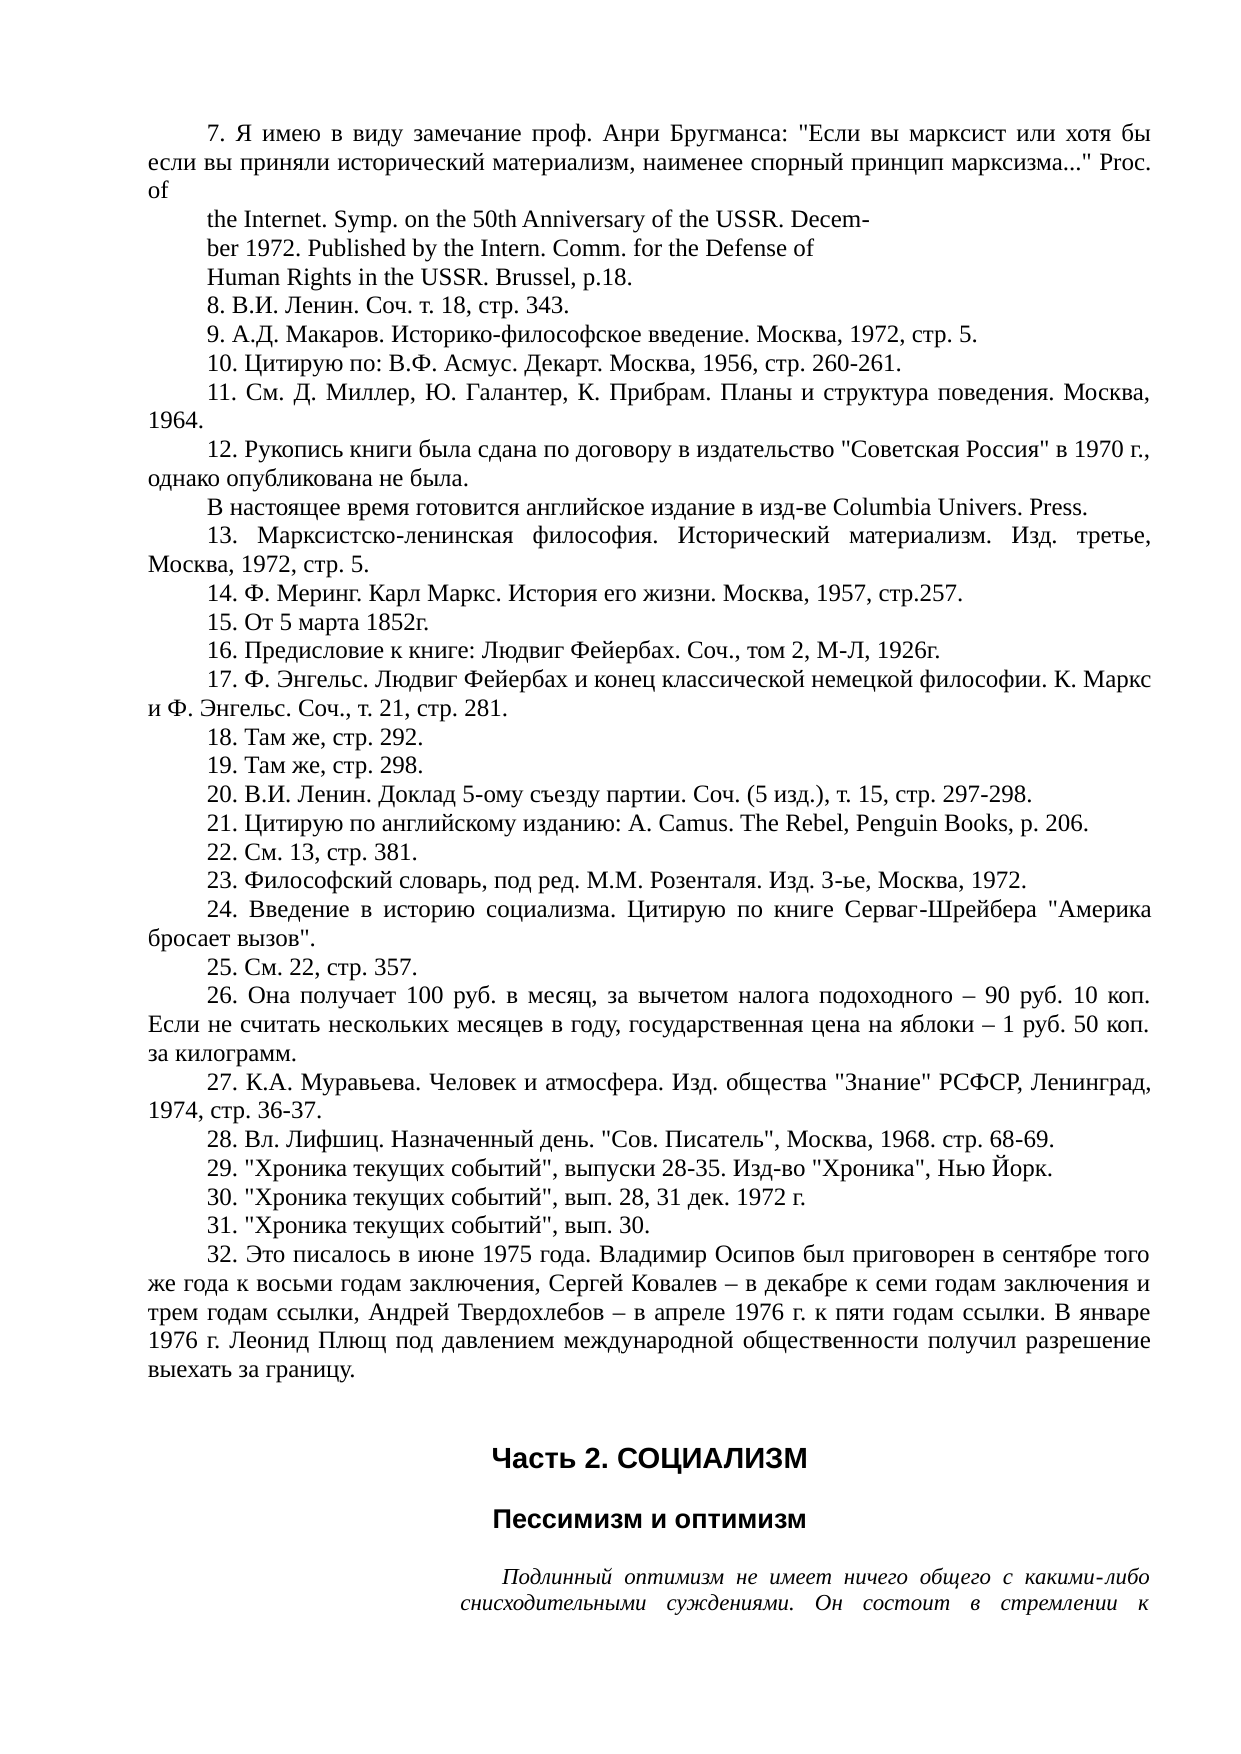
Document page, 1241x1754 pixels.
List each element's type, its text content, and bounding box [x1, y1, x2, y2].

text 22. См. 13, стр. 381. [148, 837, 1152, 866]
subtitle Пессимизм и оптимизм [148, 1503, 1152, 1534]
text 15. От 5 марта 1852г. [148, 607, 1152, 636]
subtitle Часть 2. СОЦИАЛИЗМ [148, 1441, 1152, 1474]
text 14. Ф. Меринг. Карл Маркс. История его жизни. Москва, 1957, стр.257. [148, 578, 1152, 607]
text Human Rights in the USSR. Brussel, p.18. [148, 262, 1152, 291]
text 31. "Хроника текущих событий", вып. 30. [148, 1211, 1152, 1239]
text 13. Марксистско‑ленинская философия. Исторический мате­риализм. Изд. третье, Москва, 1972, стр. 5. [148, 521, 1152, 578]
text 16. Предисловие к книге: Людвиг Фейербах. Соч., том 2, М‑Л, 1926г. [148, 636, 1152, 664]
text 25. См. 22, стр. 357. [148, 952, 1152, 981]
text 30. "Хроника текущих событий", вып. 28, 31 дек. 1972 г. [148, 1182, 1152, 1211]
text 17. Ф. Энгельс. Людвиг Фейербах и конец классической немец­кой философии. К. Маркс и Ф. Энгельс. Соч., т. 21, стр. 281. [148, 664, 1152, 722]
text 28. Вл. Лифшиц. Назначенный день. "Сов. Писатель", Москва, 1968. стр. 68‑69. [148, 1124, 1152, 1153]
text 26. Она получает 100 руб. в месяц, за вычетом налога подоходного – 90 руб. 10 коп. Если не считать нескольких месяцев в году, государственная цена на яблоки – 1 руб. 50 коп. за килограмм. [148, 981, 1152, 1067]
text 8. В.И. Ленин. Соч. т. 18, стр. 343. [148, 291, 1152, 319]
text the Internet. Symp. on the 50th Anniversary of the USSR. Decem‑ [148, 204, 1152, 233]
text 29. "Хроника текущих событий", выпуски 28‑35. Изд‑во "Хро­ника", Нью Йорк. [148, 1153, 1152, 1182]
text 10. Цитирую по: В.Ф. Асмус. Декарт. Москва, 1956, стр. 260‑261. [148, 348, 1152, 377]
text 21. Цитирую по английскому изданию: A. Camus. The Rebel, Penguin Books, p. 206. [148, 808, 1152, 837]
text 24. Введение в историю социализма. Цитирую по книге Серваг‑Шрейбера "Америка бросает вызов". [148, 894, 1152, 952]
text 19. Там же, стр. 298. [148, 751, 1152, 779]
text 23. Философский словарь, под ред. М.М. Розенталя. Изд. 3‑ье, Москва, 1972. [148, 866, 1152, 894]
text 9. А.Д. Макаров. Историко‑философское введение. Москва, 1972, стр. 5. [148, 319, 1152, 348]
text 12. Рукопись книги была сдана по договору в издательство "Советская Россия" в 1970 г., однако опубликована не была. [148, 434, 1152, 492]
text 11. См. Д. Миллер, Ю. Галантер, К. Прибрам. Планы и структура поведения. Москва, 1964. [148, 377, 1152, 434]
text Подлинный оптимизм не имеет ничего общего с какими‑либо снисходительными суждениями. Он состоит в стремлении к [460, 1563, 1152, 1616]
text 18. Там же, стр. 292. [148, 722, 1152, 751]
text ber 1972. Published by the Intern. Comm. for the Defense of [148, 233, 1152, 262]
text 32. Это писалось в июне 1975 года. Владимир Осипов был приговорен в сентябре того же года к восьми годам заключения, Сергей Ковалев – в декабре к семи годам заключения и трем годам ссылки, Андрей Твердохлебов – в апреле 1976 г. к пяти годам ссылки. В январе 1976 г. Леонид Плющ под давлением международной общественности получил разрешение выехать за границу. [148, 1239, 1152, 1383]
text 20. В.И. Ленин. Доклад 5‑ому съезду партии. Соч. (5 изд.), т. 15, стр. 297‑298. [148, 779, 1152, 808]
text В настоящее время готовится английское издание в изд‑ве Columbia Univers. Press. [148, 492, 1152, 521]
text 7. Я имею в виду замечание проф. Анри Бругманса: "Если вы марксист или хотя бы если вы приняли исторический мате­риализм, наименее спорный принцип марксизма..." Proc. of [148, 118, 1152, 204]
text 27. К.А. Муравьева. Человек и атмосфера. Изд. общества "Зна­ние" РСФСР, Ленинград, 1974, стр. 36‑37. [148, 1067, 1152, 1124]
